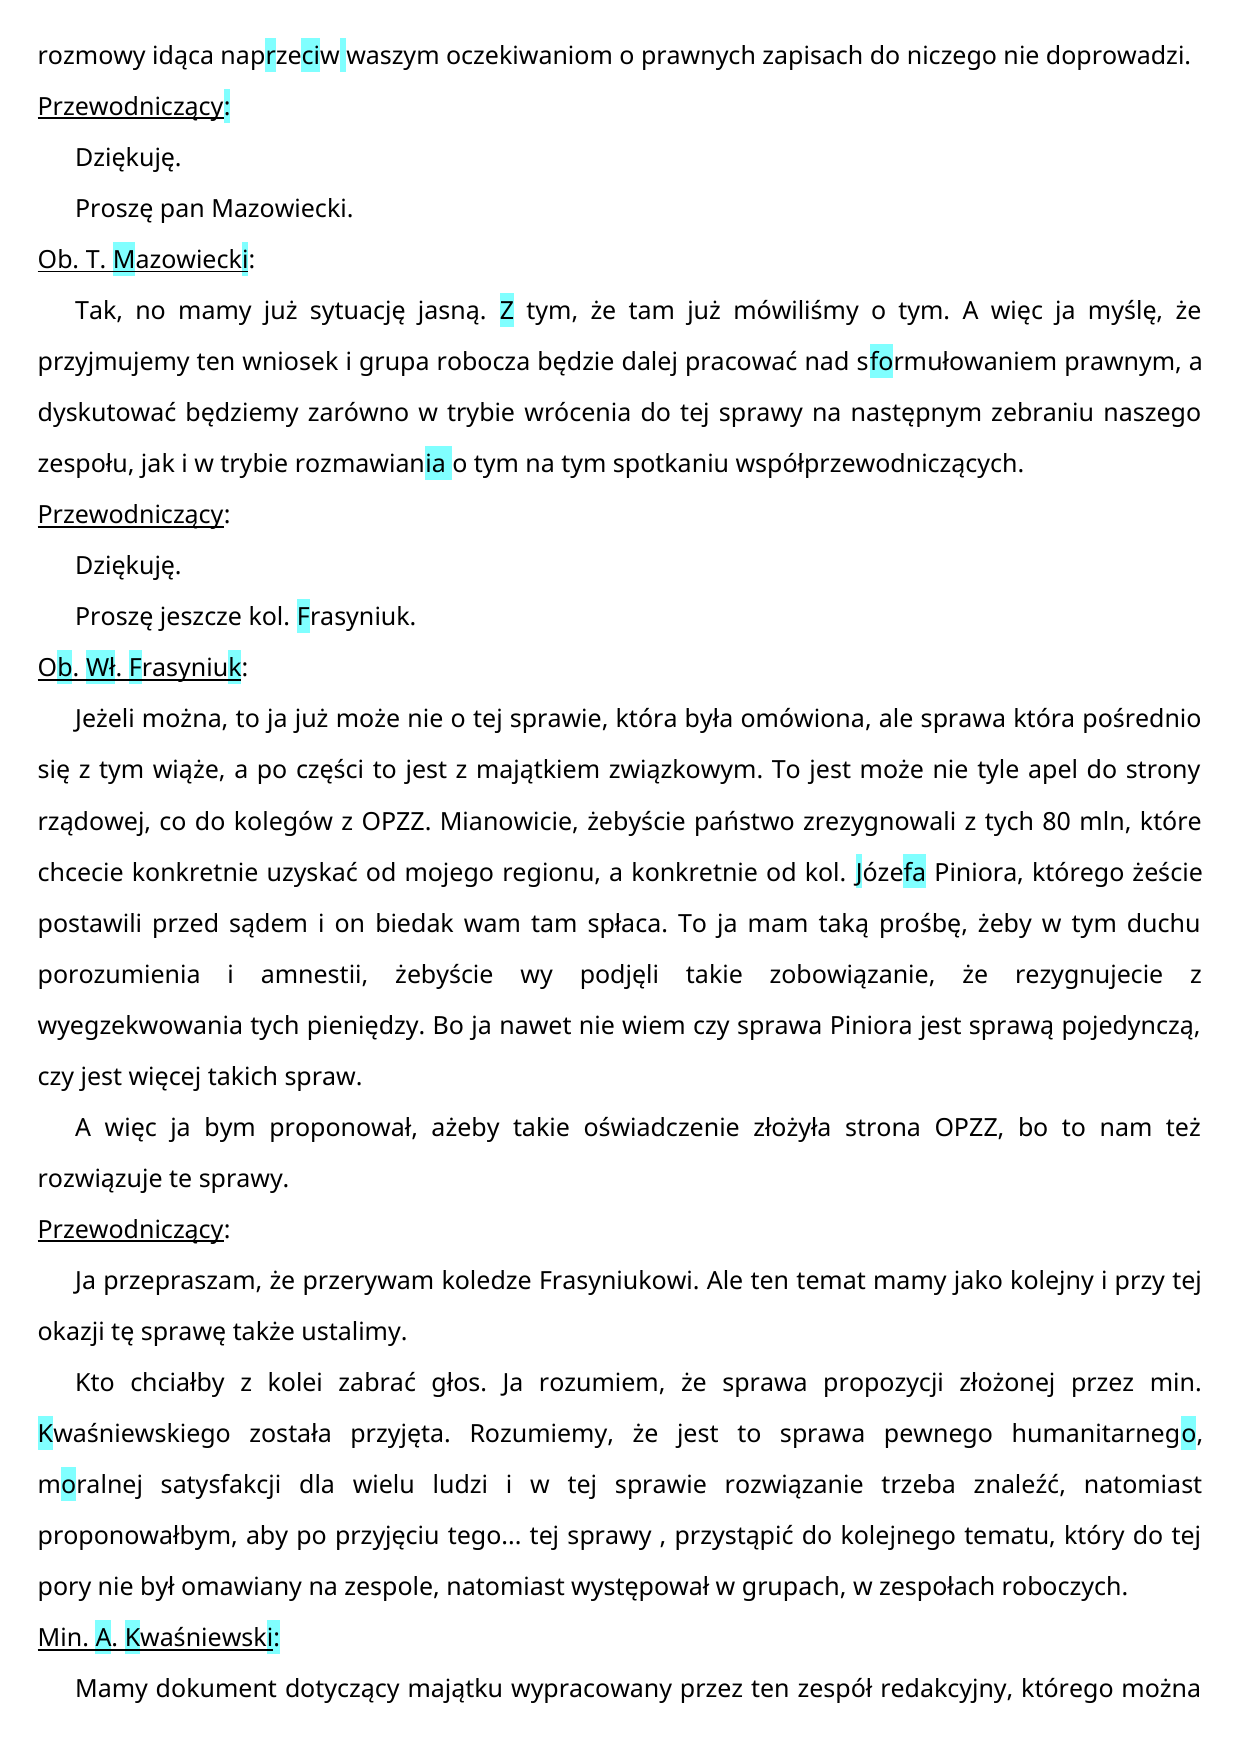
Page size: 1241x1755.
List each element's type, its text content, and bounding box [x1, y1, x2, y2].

text Tak, no mamy już sytuację jasną. Z tym, że tam już mówiliśmy o tym. A więc ja myślę, że przyjmujemy ten wniosek i grupa robocza będzie dalej pracować nad sformułowaniem prawnym, a dyskutować będziemy zarówno w trybie wrócenia do tej sprawy na następnym zebraniu naszego zespołu, jak i w trybie rozmawiania o tym na tym spotkaniu współprzewodniczących. [37, 293, 1203, 480]
text Dziękuję. [37, 139, 1203, 174]
text Ob. T. Mazowiecki: [37, 242, 1203, 276]
text Jeżeli można, to ja już może nie o tej sprawie, która była omówiona, ale sprawa która pośrednio się z tym wiąże, a po części to jest z majątkiem związkowym. To jest może nie tyle apel do strony rządowej, co do kolegów z OPZZ. Mianowicie, żebyście państwo zrezygnowali z tych 80 mln, które chcecie konkretnie uzyskać od mojego regionu, a konkretnie od kol. Józefa Piniora, którego żeście postawili przed sądem i on biedak wam tam spłaca. To ja mam taką prośbę, żeby w tym duchu porozumienia i amnestii, żebyście wy podjęli takie zobowiązanie, że rezygnujecie z wyegzekwowania tych pieniędzy. Bo ja nawet nie wiem czy sprawa Piniora jest sprawą pojedynczą, czy jest więcej takich spraw. [37, 701, 1203, 1092]
text Proszę jeszcze kol. Frasyniuk. [37, 599, 1203, 633]
text Mamy dokument dotyczący majątku wypracowany przez ten zespół redakcyjny, którego można [37, 1671, 1203, 1705]
text Dziękuję. [37, 548, 1203, 582]
text Przewodniczący: [37, 497, 1203, 531]
text Przewodniczący: [37, 88, 1203, 123]
text Kto chciałby z kolei zabrać głos. Ja rozumiem, że sprawa propozycji złożonej przez min. Kwaśniewskiego została przyjęta. Rozumiemy, że jest to sprawa pewnego humanitarnego, moralnej satysfakcji dla wielu ludzi i w tej sprawie rozwiązanie trzeba znaleźć, natomiast proponowałbym, aby po przyjęciu tego... tej sprawy , przystąpić do kolejnego tematu, który do tej pory nie był omawiany na zespole, natomiast występował w grupach, w zespołach roboczych. [37, 1364, 1203, 1603]
text Proszę pan Mazowiecki. [37, 191, 1203, 225]
text Ob. Wł. Frasyniuk: [37, 650, 1203, 684]
text Min. A. Kwaśniewski: [37, 1620, 1203, 1654]
text A więc ja bym proponował, ażeby takie oświadczenie złożyła strona OPZZ, bo to nam też rozwiązuje te sprawy. [37, 1109, 1203, 1194]
text Przewodniczący: [37, 1211, 1203, 1246]
text Ja przepraszam, że przerywam koledze Frasyniukowi. Ale ten temat mamy jako kolejny i przy tej okazji tę sprawę także ustalimy. [37, 1262, 1203, 1348]
text rozmowy idąca naprzeciw waszym oczekiwaniom o prawnych zapisach do niczego nie doprowadzi. [37, 37, 1203, 72]
